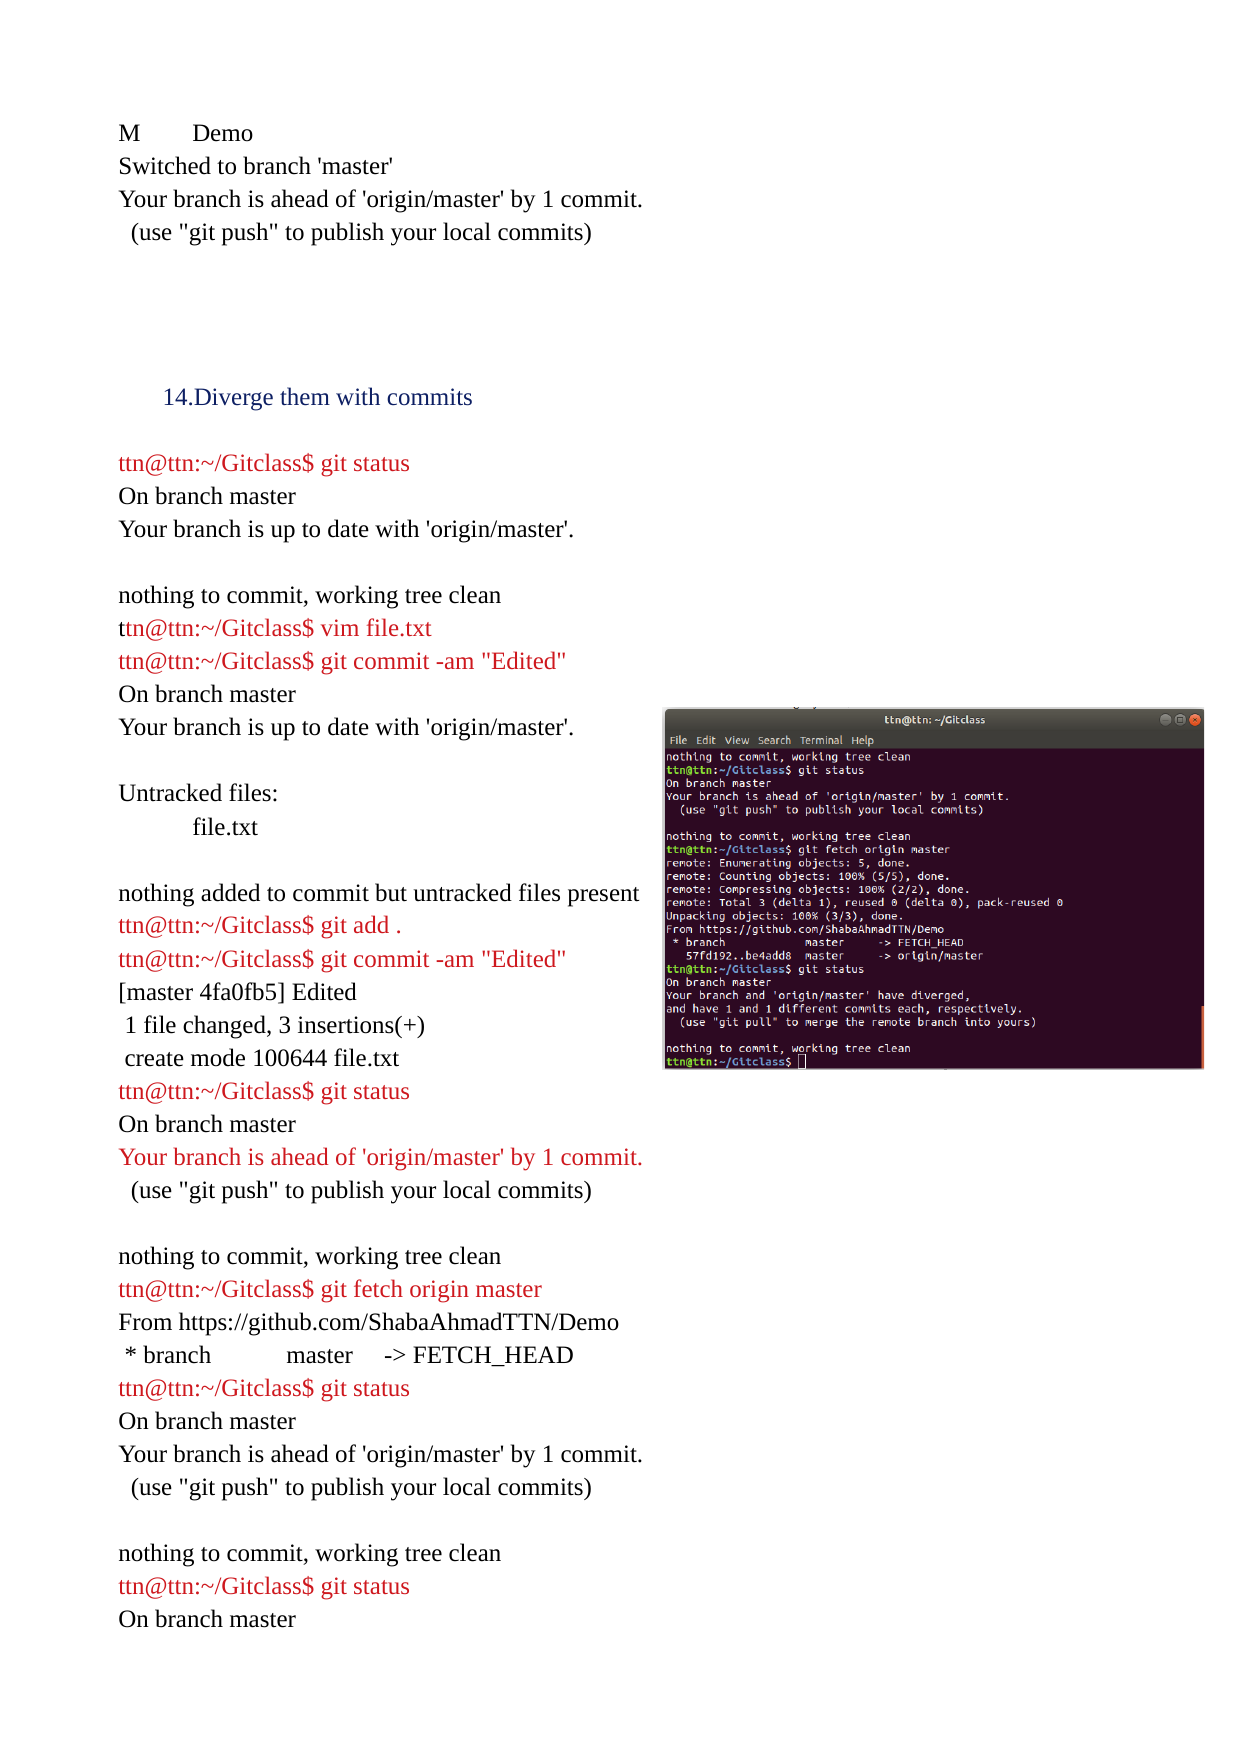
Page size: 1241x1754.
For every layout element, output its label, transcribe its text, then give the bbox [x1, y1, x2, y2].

text nothing added to commit but untracked files present [118, 878, 662, 906]
list Diverge them with commits [162, 382, 1122, 411]
text Switched to branch 'master' [118, 151, 1122, 180]
text Your branch is up to date with 'origin/master'. [118, 712, 662, 741]
text create mode 100644 file.txt [118, 1043, 1122, 1071]
picture [662, 707, 1205, 1070]
text file.txt [118, 812, 662, 840]
text (use "git push" to publish your local commits) [118, 1175, 1122, 1203]
text * branch master -> FETCH_HEAD [118, 1340, 1122, 1369]
text (use "git push" to publish your local commits) [118, 217, 1122, 246]
text [master 4fa0fb5] Edited [118, 977, 662, 1005]
text ttn@ttn:~/Gitclass$ git status [118, 1571, 1122, 1600]
text ttn@ttn:~/Gitclass$ git status [118, 1373, 1122, 1402]
text From https://github.com/ShabaAhmadTTN/Demo [118, 1307, 1122, 1336]
text Your branch is up to date with 'origin/master'. [118, 514, 1122, 543]
text M Demo [118, 118, 1122, 147]
text (use "git push" to publish your local commits) [118, 1472, 1122, 1501]
text ttn@ttn:~/Gitclass$ git commit -am "Edited" [118, 646, 1122, 675]
text ttn@ttn:~/Gitclass$ vim file.txt [118, 613, 1122, 642]
text On branch master [118, 481, 1122, 510]
text nothing to commit, working tree clean [118, 580, 1122, 609]
text 1 file changed, 3 insertions(+) [118, 1010, 662, 1038]
text On branch master [118, 1406, 1122, 1435]
text On branch master [118, 679, 1122, 708]
text On branch master [118, 1109, 1122, 1137]
text ttn@ttn:~/Gitclass$ git add . [118, 911, 662, 939]
text nothing to commit, working tree clean [118, 1241, 1122, 1269]
text ttn@ttn:~/Gitclass$ git status [118, 1076, 1122, 1104]
text ttn@ttn:~/Gitclass$ git fetch origin master [118, 1274, 1122, 1303]
text ttn@ttn:~/Gitclass$ git status [118, 448, 1122, 477]
text ttn@ttn:~/Gitclass$ git commit -am "Edited" [118, 944, 662, 972]
text Untracked files: [118, 778, 662, 807]
text Your branch is ahead of 'origin/master' by 1 commit. [118, 1142, 1122, 1171]
text Your branch is ahead of 'origin/master' by 1 commit. [118, 1439, 1122, 1468]
text nothing to commit, working tree clean [118, 1538, 1122, 1567]
text On branch master [118, 1604, 1122, 1633]
text Your branch is ahead of 'origin/master' by 1 commit. [118, 184, 1122, 213]
